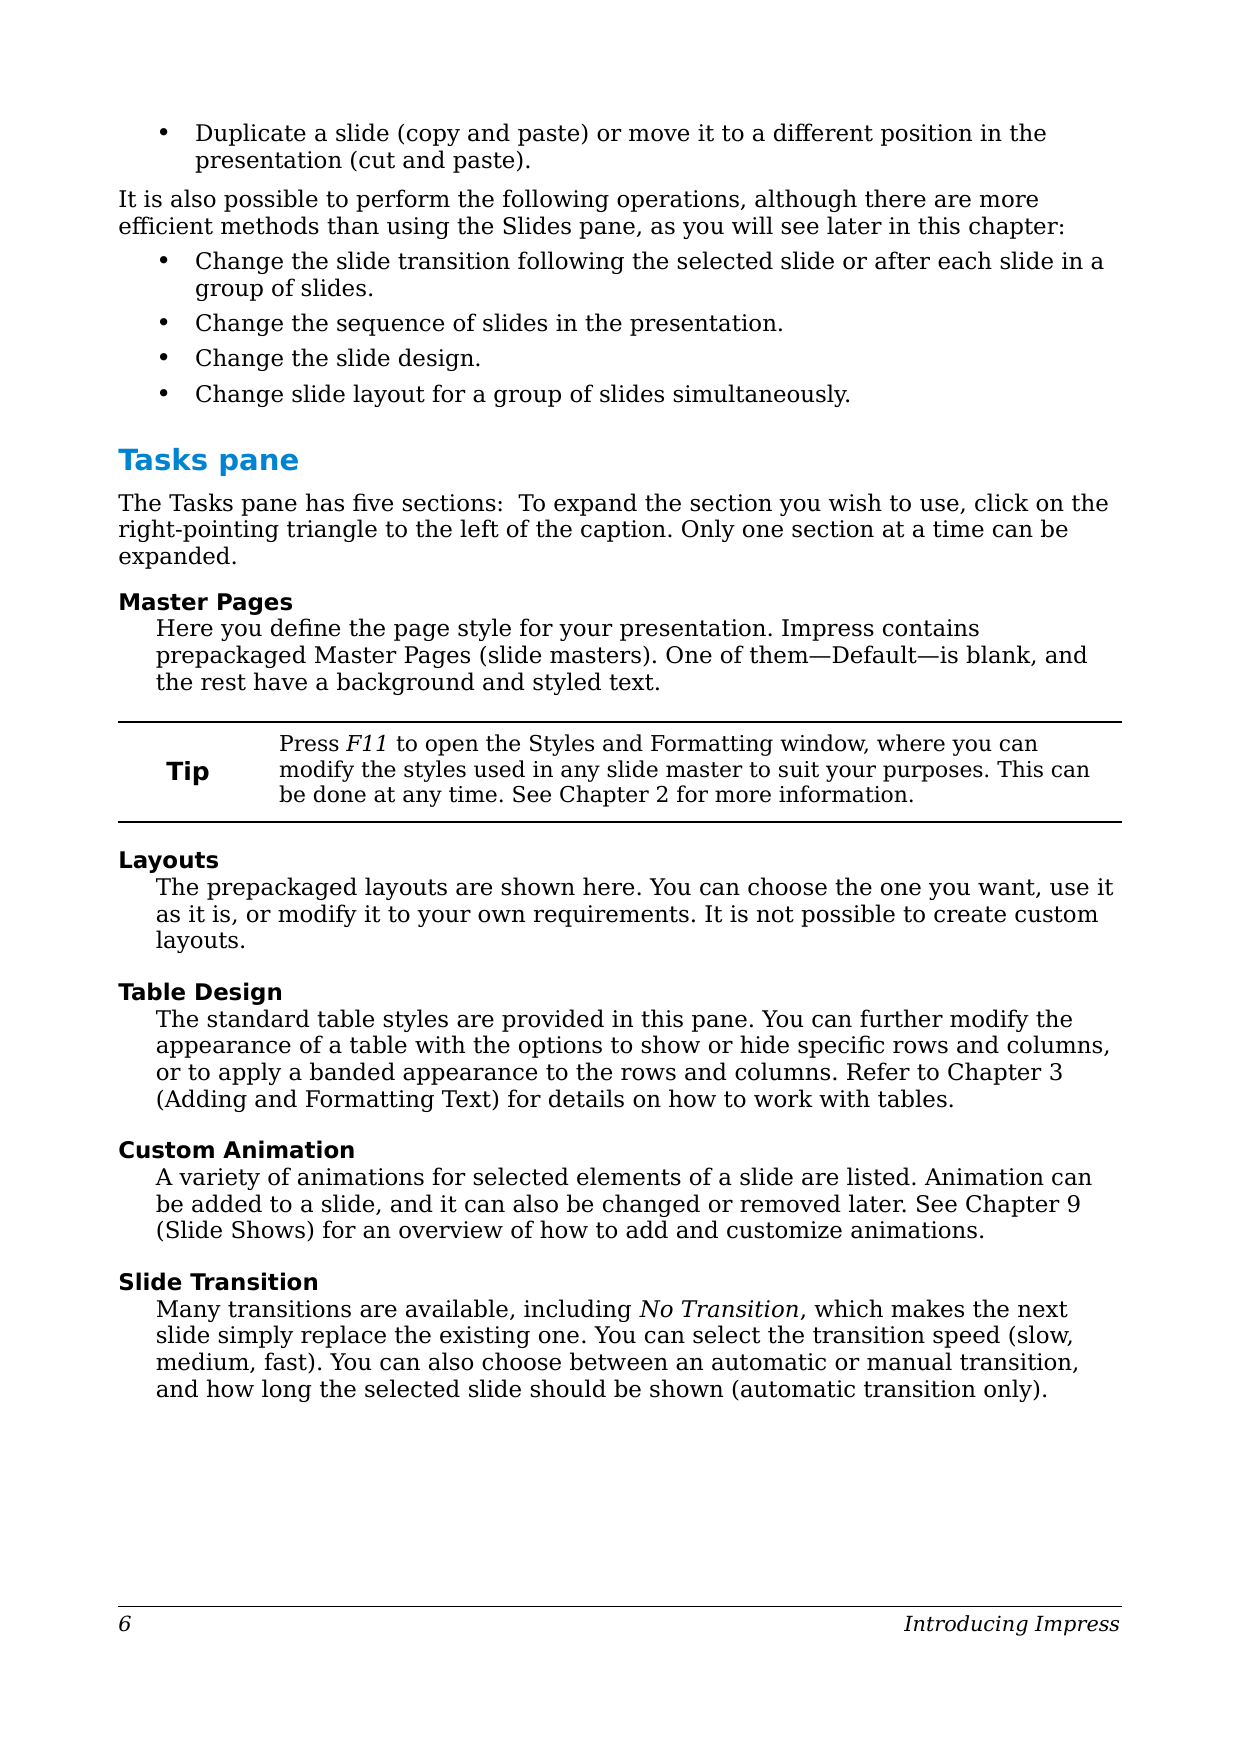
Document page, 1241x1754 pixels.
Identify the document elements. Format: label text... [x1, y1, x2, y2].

list Duplicate a slide (copy and paste) or move it to a different position in the presentation (cut and paste). [156, 118, 1122, 174]
subtitle Tasks pane [118, 444, 1122, 478]
text Slide Transition [118, 1269, 1122, 1296]
table_header Press F11 to open the Styles and Formatting window, where you can modify the styles used in any slide master to suit your purposes. This can be done at any time. See Chapter 2 for more information. [258, 723, 1122, 821]
text Many transitions are available, including No Transition, which makes the next slide simply replace the existing one. You can select the transition speed (slow, medium, fast). You can also choose between an automatic or manual transition, and how long the selected slide should be shown (automatic transition only). [156, 1296, 1122, 1403]
list Change the slide transition following the selected slide or after each slide in a group of slides. [156, 246, 1122, 302]
text Layouts [118, 848, 1122, 874]
list Change slide layout for a group of slides simultaneously. [156, 379, 1122, 408]
text Table Design [118, 979, 1122, 1006]
table_header Tip [118, 723, 257, 821]
text Here you define the page style for your presentation. Impress contains prepackaged Master Pages (slide masters). One of them—Default—is blank, and the rest have a background and styled text. [156, 616, 1122, 696]
text The prepackaged layouts are shown here. You can choose the one you want, use it as it is, or modify it to your own requirements. It is not possible to create custom layouts. [156, 874, 1122, 954]
text Master Pages [118, 589, 1122, 616]
text Custom Animation [118, 1138, 1122, 1164]
list Change the slide design. [156, 344, 1122, 373]
list Change the sequence of slides in the presentation. [156, 308, 1122, 337]
text A variety of animations for selected elements of a slide are listed. Animation can be added to a slide, and it can also be changed or removed later. See Chapter 9 (Slide Shows) for an overview of how to add and customize animations. [156, 1164, 1122, 1244]
text The standard table styles are provided in this pane. You can further modify the appearance of a table with the options to show or hide specific rows and columns, or to apply a banded appearance to the rows and columns. Refer to Chapter 3 (Adding and Formatting Text) for details on how to work with tables. [156, 1006, 1122, 1113]
list It is also possible to perform the following operations, although there are more efficient methods than using the Slides pane, as you will see later in this chapter: [118, 186, 1122, 240]
list The Tasks pane has five sections: To expand the section you wish to use, click on the right-pointing triangle to the left of the caption. Only one section at a time can be expanded. [118, 490, 1122, 570]
